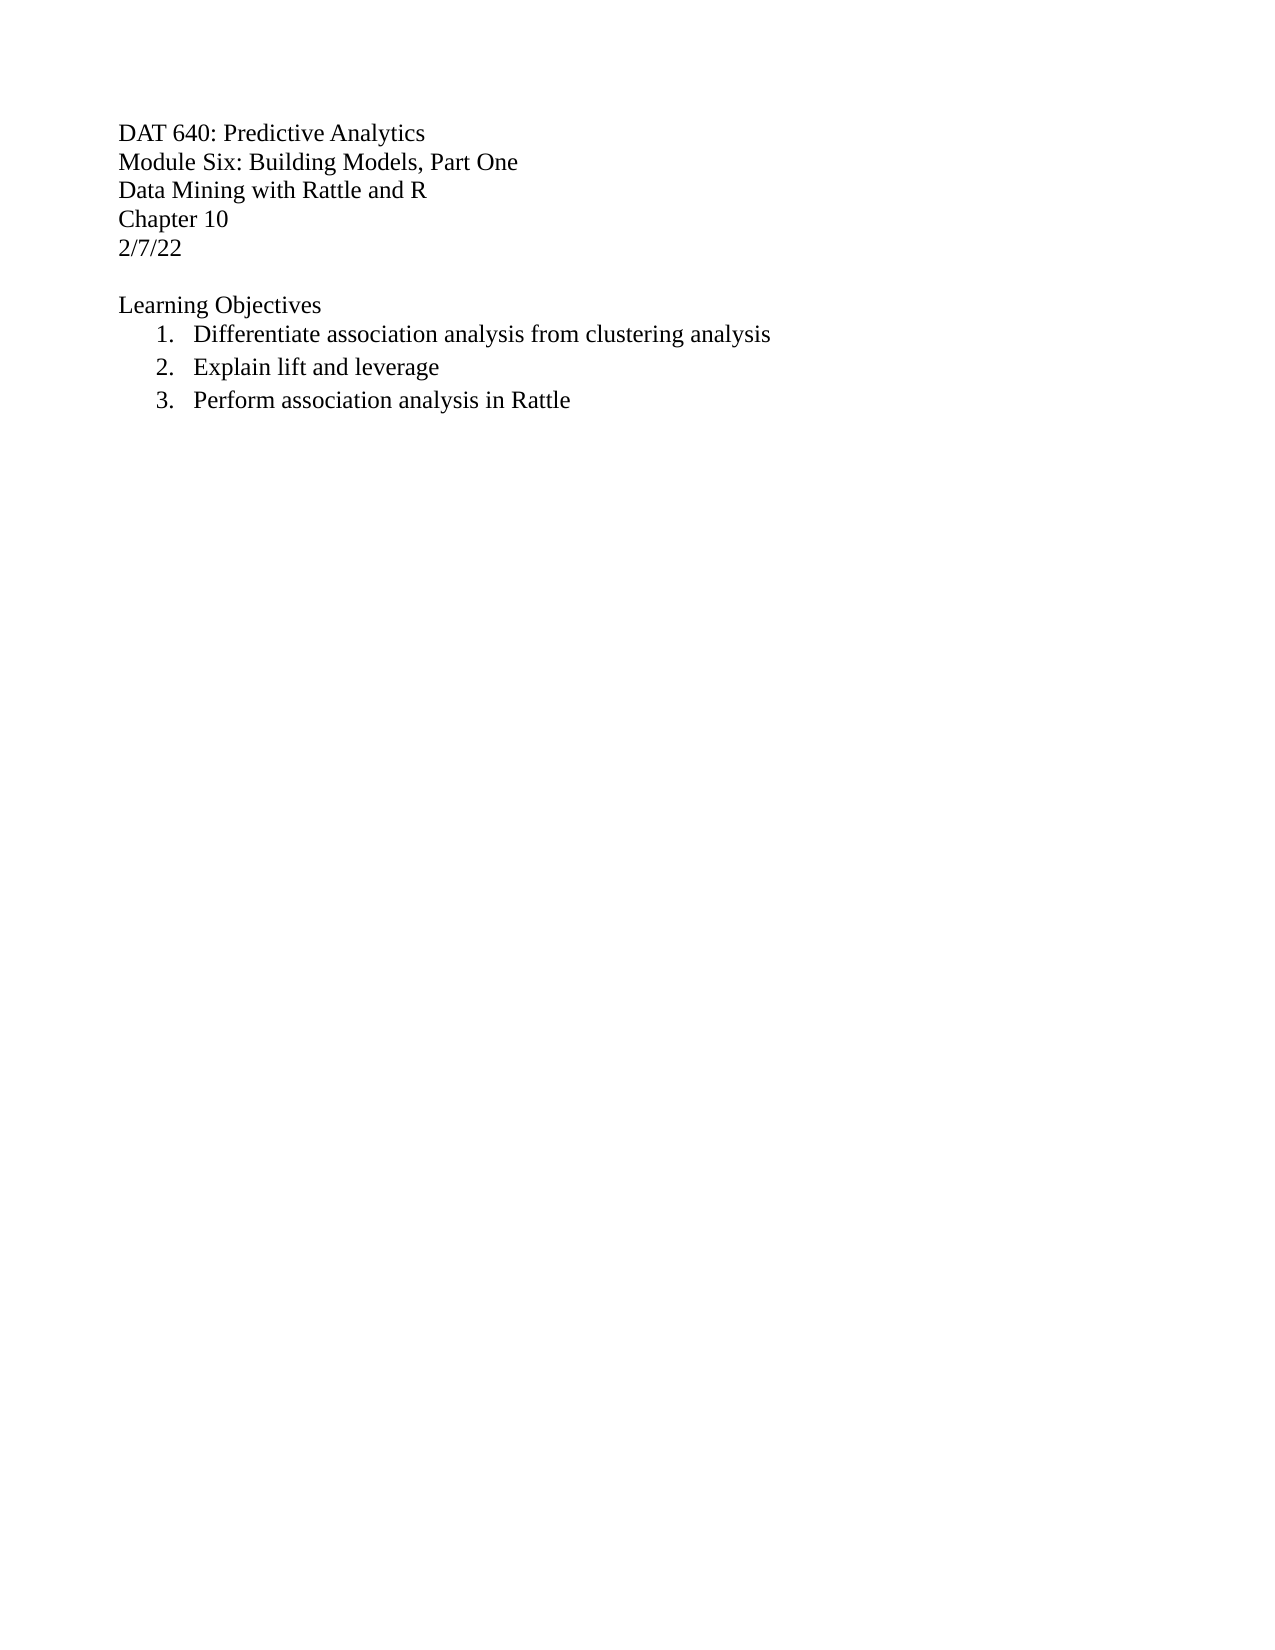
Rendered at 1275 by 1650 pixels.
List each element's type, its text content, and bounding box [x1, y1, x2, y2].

list Perform association analysis in Rattle [156, 385, 1157, 414]
text DAT 640: Predictive Analytics [118, 118, 1157, 147]
text Module Six: Building Models, Part One [118, 147, 1157, 176]
text Learning Objectives [118, 291, 1157, 319]
text 2/7/22 [118, 233, 1157, 262]
list Differentiate association analysis from clustering analysis [156, 319, 1157, 348]
list Explain lift and leverage [156, 352, 1157, 381]
text Data Mining with Rattle and R [118, 176, 1157, 204]
text Chapter 10 [118, 204, 1157, 233]
